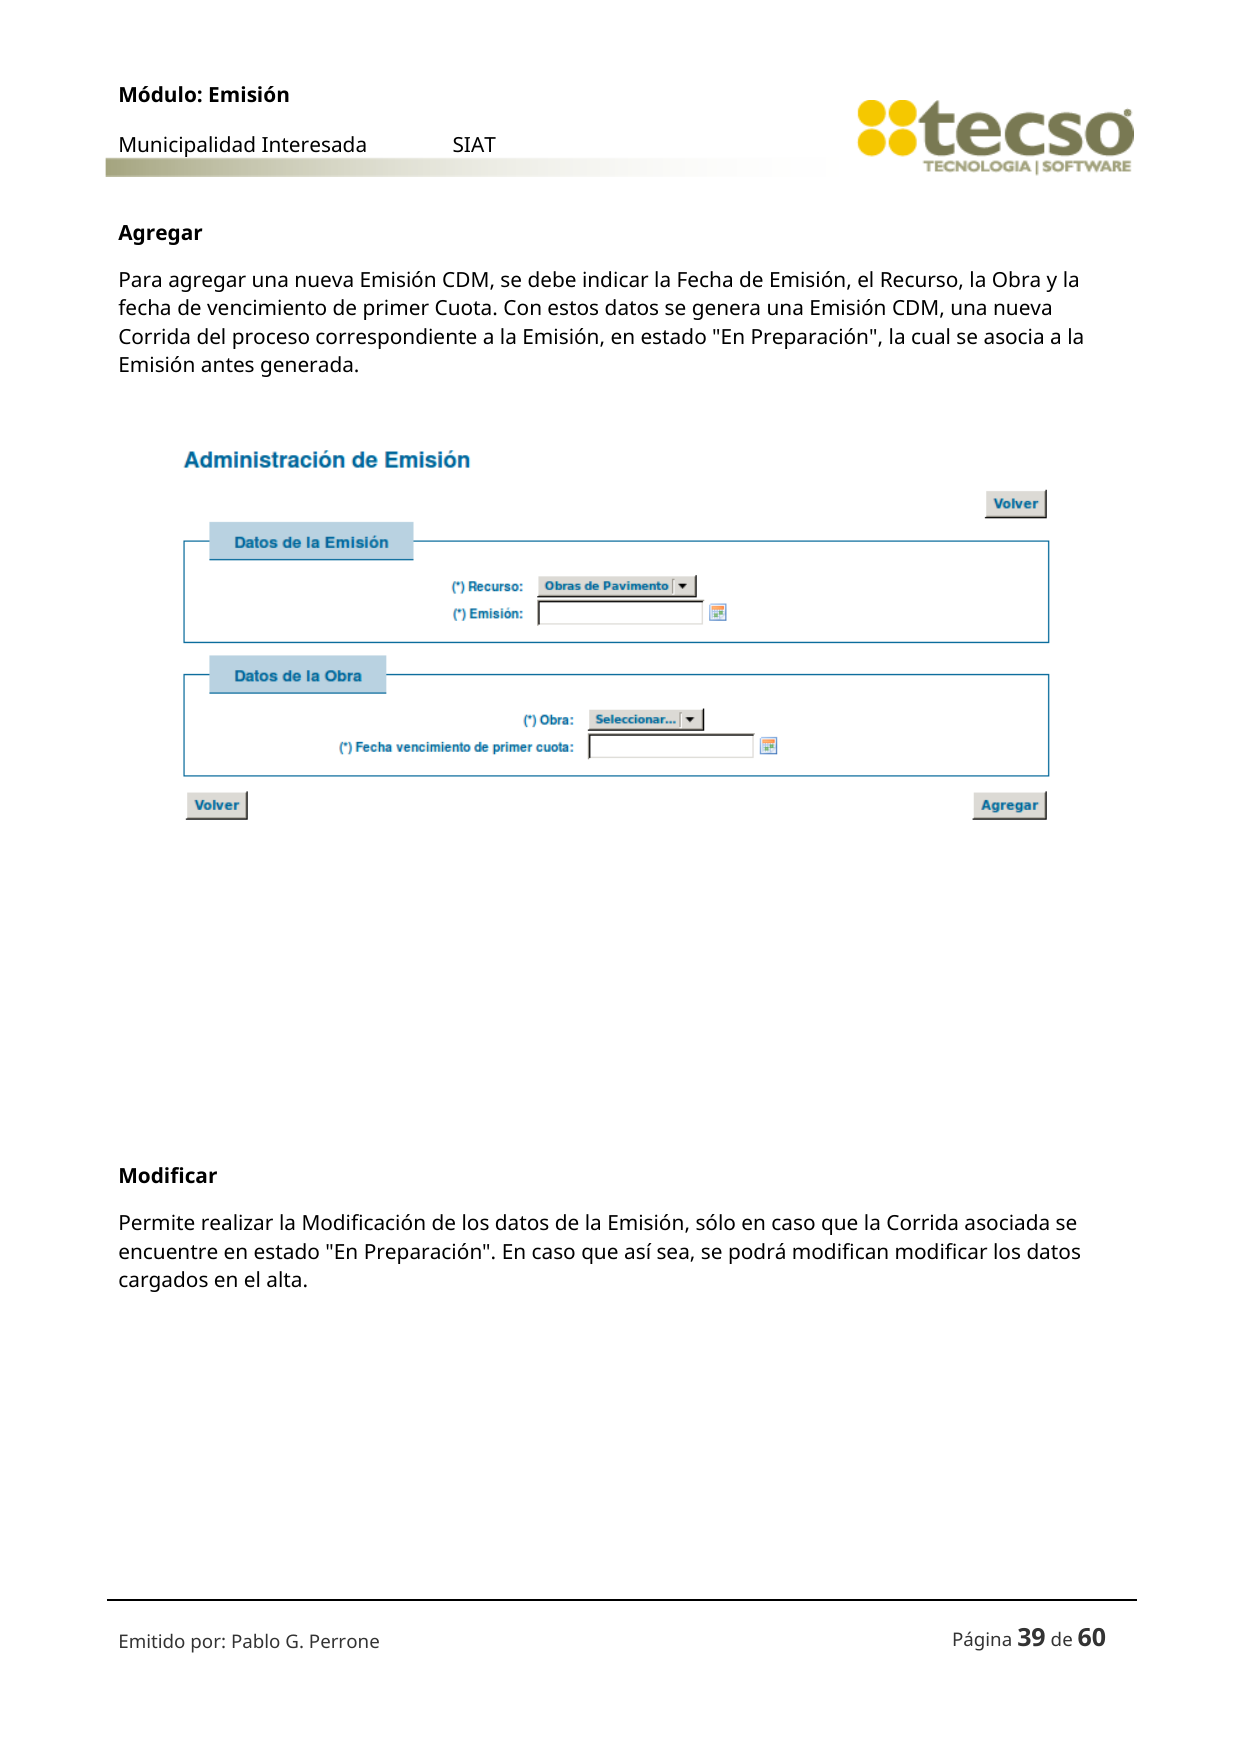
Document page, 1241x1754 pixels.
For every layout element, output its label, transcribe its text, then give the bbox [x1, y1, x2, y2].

text Agregar [118, 218, 1122, 246]
text Permite realizar la Modificación de los datos de la Emisión, sólo en caso que la Corrida asociada se encuentre en estado "En Preparación". En caso que así sea, se podrá modifican modificar los datos cargados en el alta. [118, 1208, 1122, 1294]
text Modificar [118, 1161, 1122, 1190]
text Para agregar una nueva Emisión CDM, se debe indicar la Fecha de Emisión, el Recurso, la Obra y la fecha de vencimiento de primer Cuota. Con estos datos se genera una Emisión CDM, una nueva Corrida del proceso correspondiente a la Emisión, en estado "En Preparación", la cual se asocia a la Emisión antes generada. [118, 265, 1122, 379]
picture [166, 443, 1063, 831]
picture [105, 100, 1134, 177]
